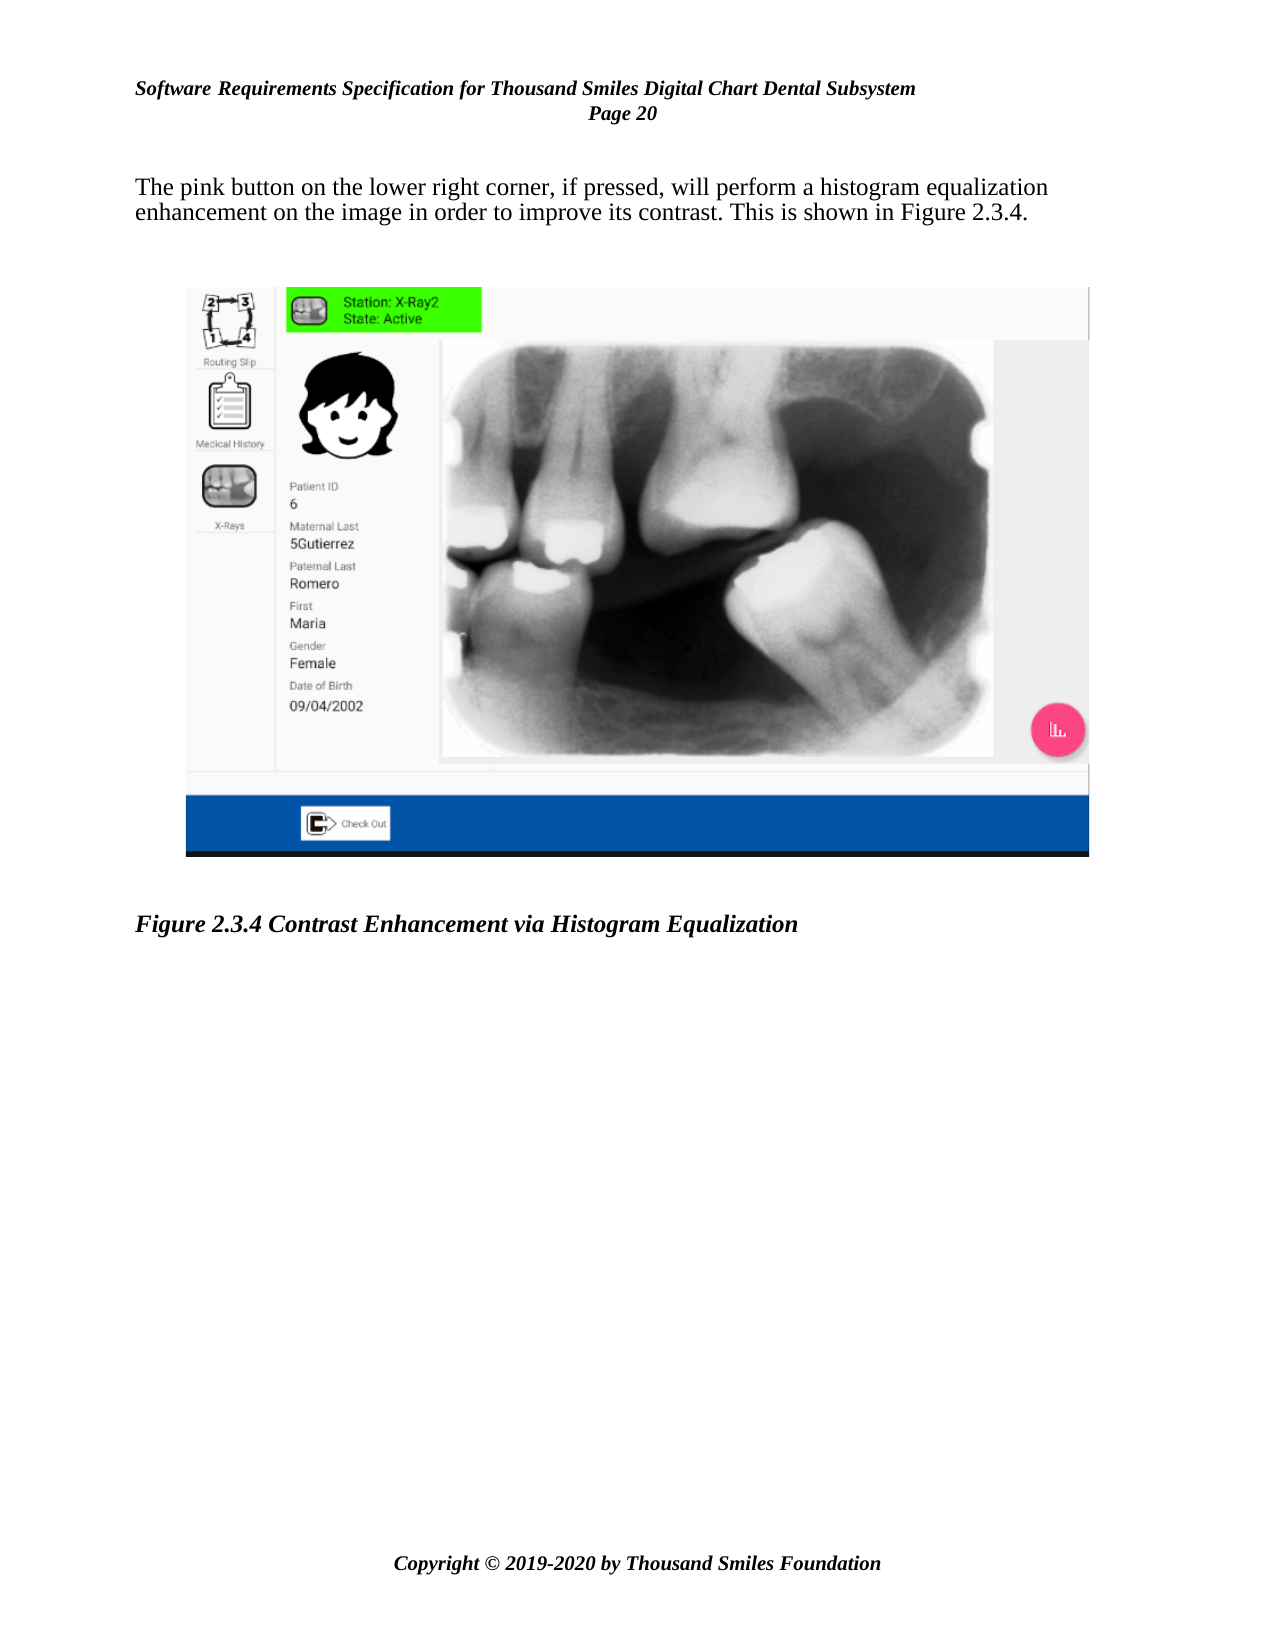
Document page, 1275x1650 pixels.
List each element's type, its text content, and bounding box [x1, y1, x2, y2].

text The pink button on the lower right corner, if pressed, will perform a histogram equalization enhancement on the image in order to improve its contrast. This is shown in Figure 2.3.4. [135, 175, 1140, 225]
picture [185, 287, 1090, 857]
text Figure 2.3.4 Contrast Enhancement via Histogram Equalization [135, 912, 1140, 937]
